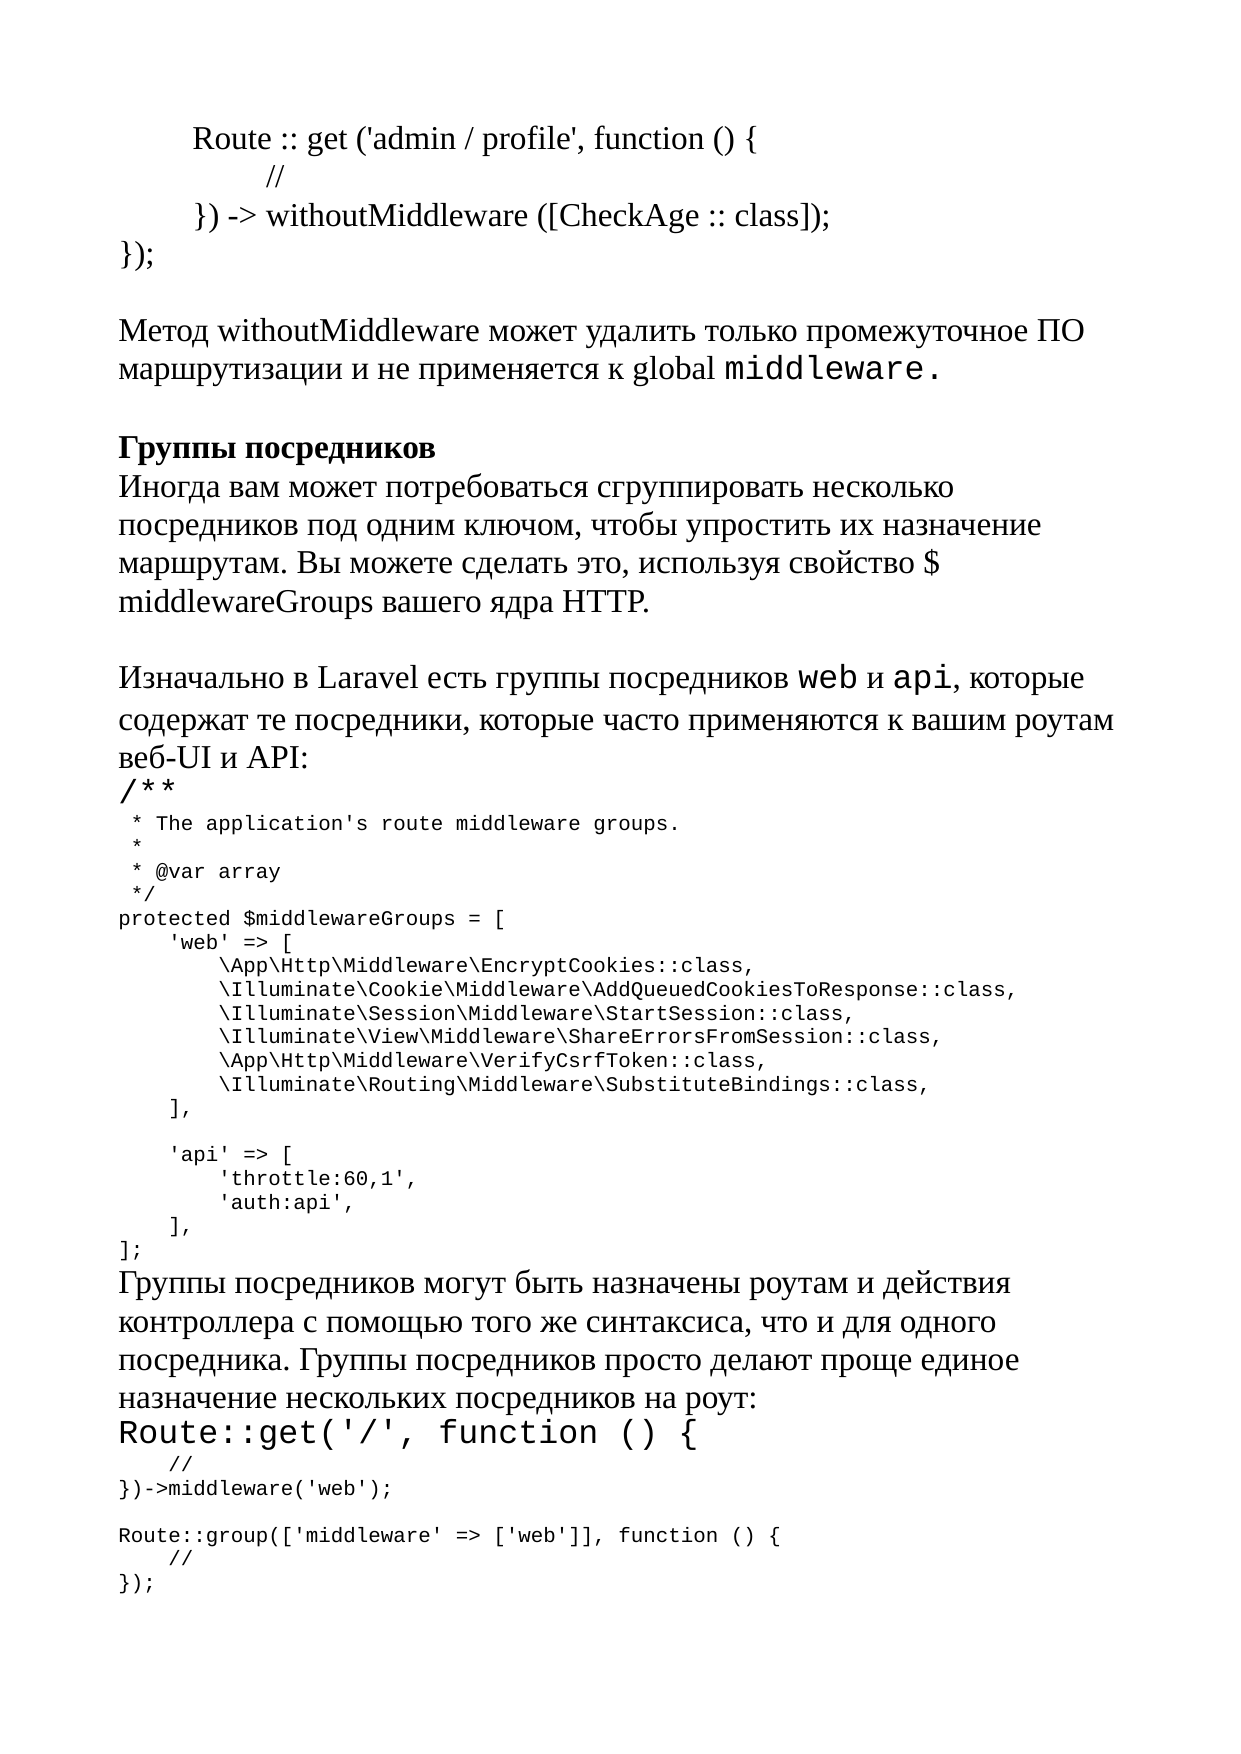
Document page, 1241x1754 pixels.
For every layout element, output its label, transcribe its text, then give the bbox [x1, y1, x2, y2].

text 'web' => [ [118, 932, 1122, 955]
text })->middleware('web'); [118, 1477, 1122, 1501]
text ], [118, 1215, 1122, 1239]
text // [118, 1548, 1122, 1572]
text * [118, 837, 1122, 861]
text Route::group(['middleware' => ['web']], function () { [118, 1525, 1122, 1548]
text /** [118, 776, 1122, 813]
text Route :: get ('admin / profile', function () { // }) -> withoutMiddleware ([CheckAge :: class]); }); Метод withoutMiddleware может удалить только промежуточное ПО маршрутизации и не применяется к global middleware. Группы посредников [118, 118, 1122, 466]
text }); [118, 1572, 1122, 1596]
text \Illuminate\Routing\Middleware\SubstituteBindings::class, [118, 1073, 1122, 1097]
text ]; [118, 1239, 1122, 1263]
text Группы посредников могут быть назначены роутам и действия контроллера с помощью того же синтаксиса, что и для одного посредника. Группы посредников просто делают проще единое назначение нескольких посредников на роут: [118, 1263, 1122, 1416]
text \App\Http\Middleware\EncryptCookies::class, [118, 955, 1122, 979]
text Route::get('/', function () { [118, 1416, 1122, 1454]
text \App\Http\Middleware\VerifyCsrfToken::class, [118, 1050, 1122, 1073]
text * The application's route middleware groups. [118, 813, 1122, 837]
text Иногда вам может потребоваться сгруппировать несколько посредников под одним ключом, чтобы упростить их назначение маршрутам. Вы можете сделать это, используя свойство $ middlewareGroups вашего ядра HTTP. Изначально в Laravel есть группы посредников web и api, которые содержат те посредники, которые часто применяются к вашим роутам веб-UI и API: [118, 466, 1122, 776]
text 'auth:api', [118, 1192, 1122, 1215]
text * @var array [118, 861, 1122, 884]
text protected $middlewareGroups = [ [118, 908, 1122, 932]
text // [118, 1454, 1122, 1477]
text ], [118, 1097, 1122, 1121]
text */ [118, 884, 1122, 908]
text \Illuminate\View\Middleware\ShareErrorsFromSession::class, [118, 1026, 1122, 1050]
text \Illuminate\Cookie\Middleware\AddQueuedCookiesToResponse::class, [118, 979, 1122, 1003]
text 'throttle:60,1', [118, 1168, 1122, 1192]
text \Illuminate\Session\Middleware\StartSession::class, [118, 1003, 1122, 1026]
text 'api' => [ [118, 1144, 1122, 1168]
